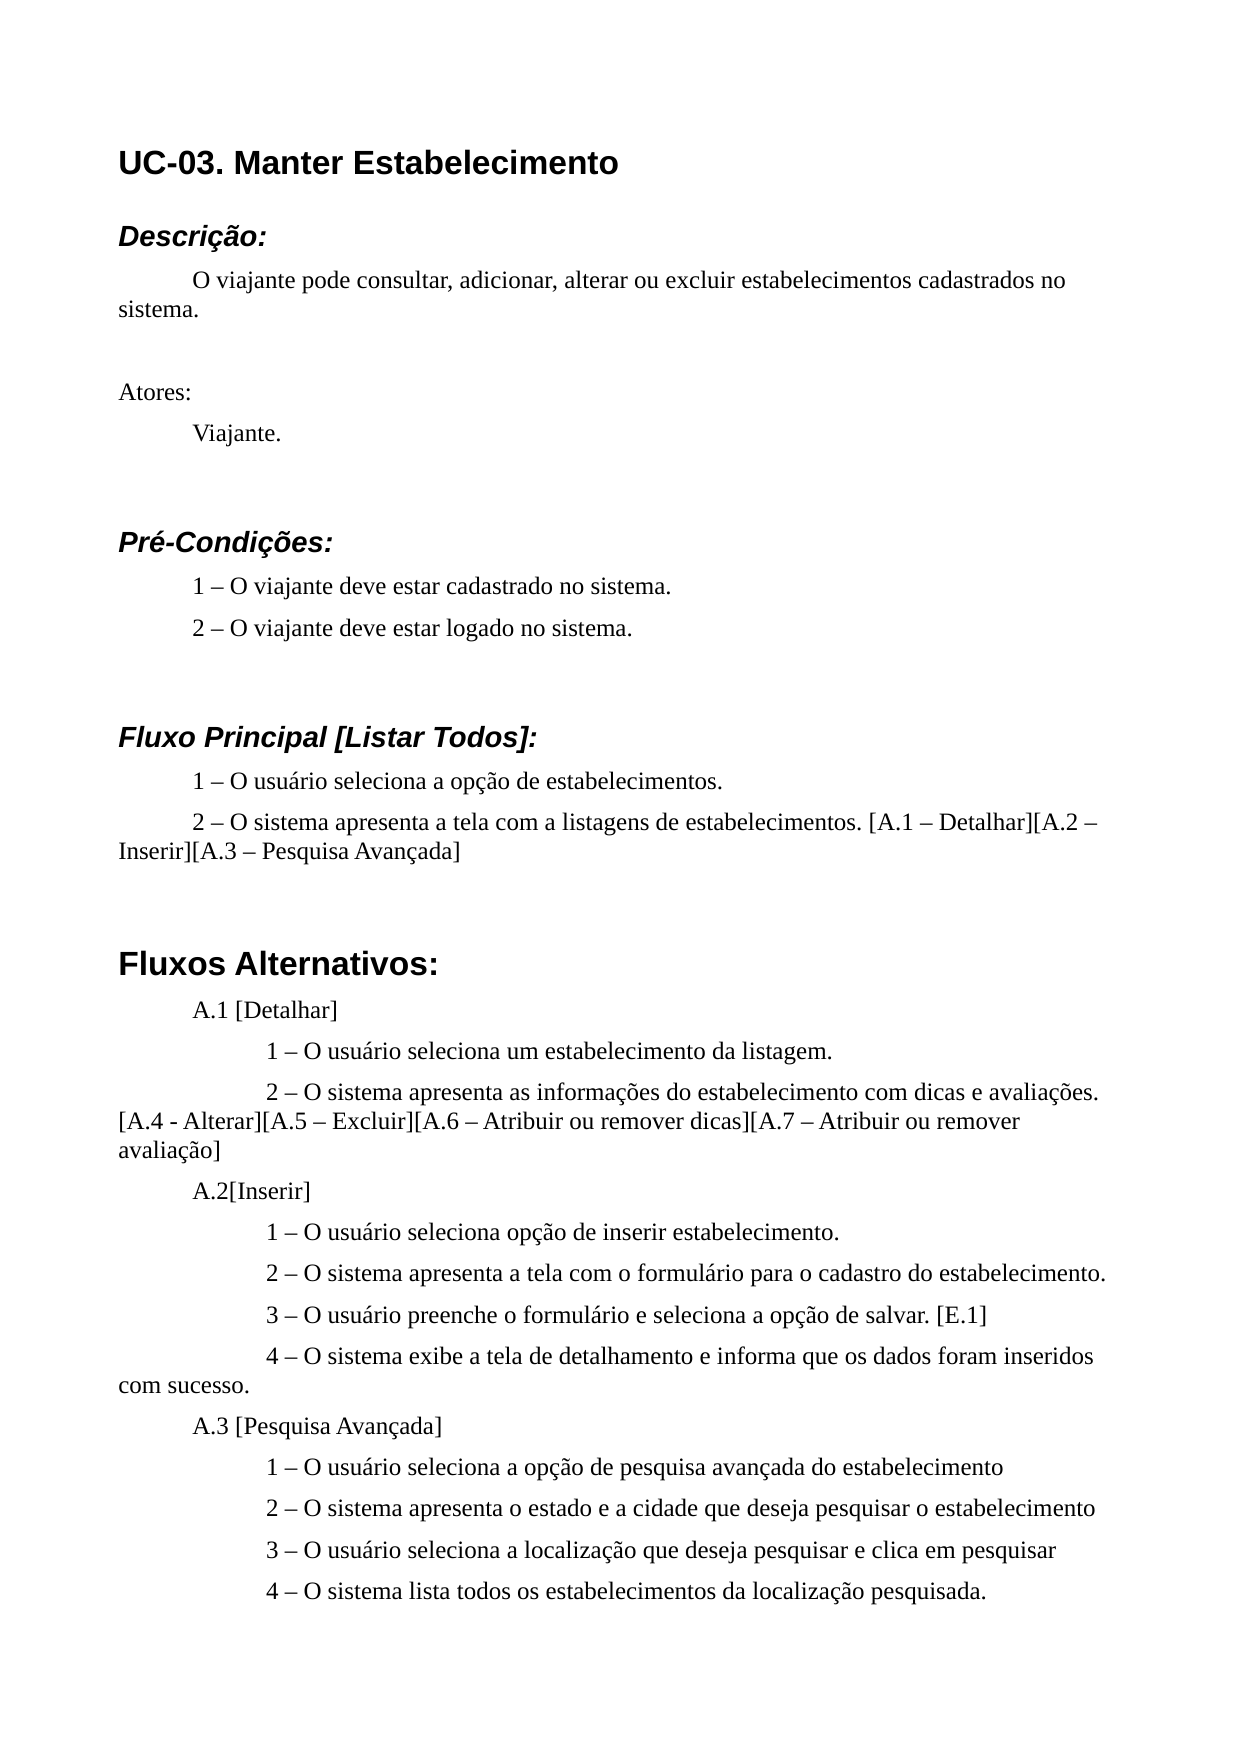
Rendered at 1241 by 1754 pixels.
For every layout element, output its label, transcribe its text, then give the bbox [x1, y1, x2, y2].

text Atores: [118, 377, 1122, 405]
subtitle UC-03. Manter Estabelecimento [118, 143, 1122, 182]
text 3 – O usuário seleciona a localização que deseja pesquisar e clica em pesquisar [118, 1535, 1122, 1563]
text Viajante. [118, 418, 1122, 447]
subtitle Fluxos Alternativos: [118, 944, 1122, 982]
text 1 – O usuário seleciona um estabelecimento da listagem. [118, 1036, 1122, 1065]
text 2 – O viajante deve estar logado no sistema. [118, 613, 1122, 641]
text 3 – O usuário preenche o formulário e seleciona a opção de salvar. [E.1] [118, 1300, 1122, 1328]
text 1 – O viajante deve estar cadastrado no sistema. [118, 571, 1122, 600]
text 2 – O sistema apresenta a tela com o formulário para o cadastro do estabelecimento. [118, 1258, 1122, 1287]
text 2 – O sistema apresenta as informações do estabelecimento com dicas e avaliações. [A.4 - Alterar][A.5 – Excluir][A.6 – Atribuir ou remover dicas][A.7 – Atribuir ou remover avaliação] [118, 1077, 1122, 1163]
text 1 – O usuário seleciona a opção de pesquisa avançada do estabelecimento [118, 1452, 1122, 1481]
text 4 – O sistema lista todos os estabelecimentos da localização pesquisada. [118, 1576, 1122, 1605]
text O viajante pode consultar, adicionar, alterar ou excluir estabelecimentos cadastrados no sistema. [118, 265, 1122, 323]
text 4 – O sistema exibe a tela de detalhamento e informa que os dados foram inseridos com sucesso. [118, 1341, 1122, 1398]
subtitle Pré-Condições: [118, 525, 1122, 559]
text 2 – O sistema apresenta o estado e a cidade que deseja pesquisar o estabelecimento [118, 1493, 1122, 1522]
text A.3 [Pesquisa Avançada] [118, 1411, 1122, 1440]
text 1 – O usuário seleciona opção de inserir estabelecimento. [118, 1217, 1122, 1246]
text 1 – O usuário seleciona a opção de estabelecimentos. [118, 766, 1122, 795]
subtitle Fluxo Principal [Listar Todos]: [118, 720, 1122, 754]
text 2 – O sistema apresenta a tela com a listagens de estabelecimentos. [A.1 – Detalhar][A.2 – Inserir][A.3 – Pesquisa Avançada] [118, 807, 1122, 865]
subtitle Descrição: [118, 219, 1122, 253]
text A.2[Inserir] [118, 1176, 1122, 1205]
text A.1 [Detalhar] [118, 995, 1122, 1023]
